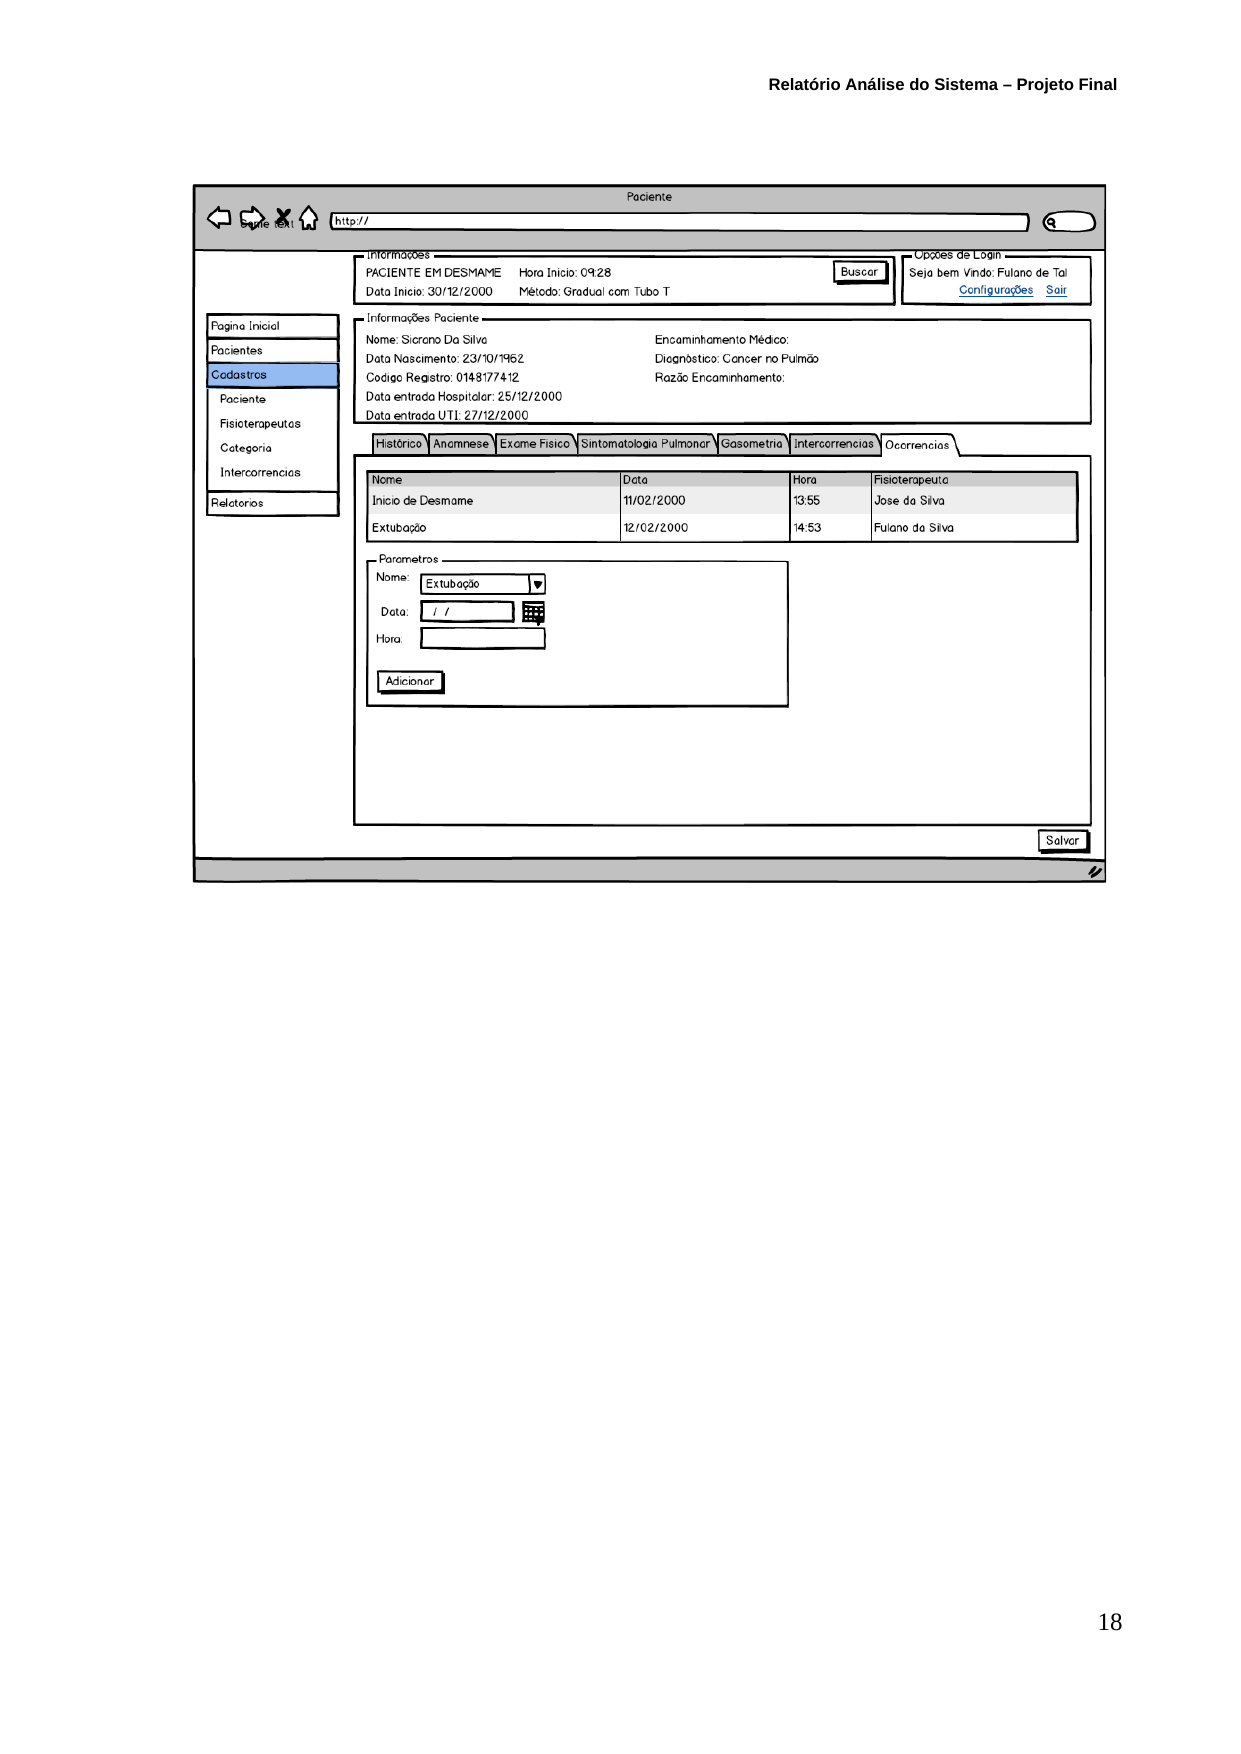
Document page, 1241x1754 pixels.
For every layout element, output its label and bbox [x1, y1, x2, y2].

picture [192, 184, 1107, 883]
